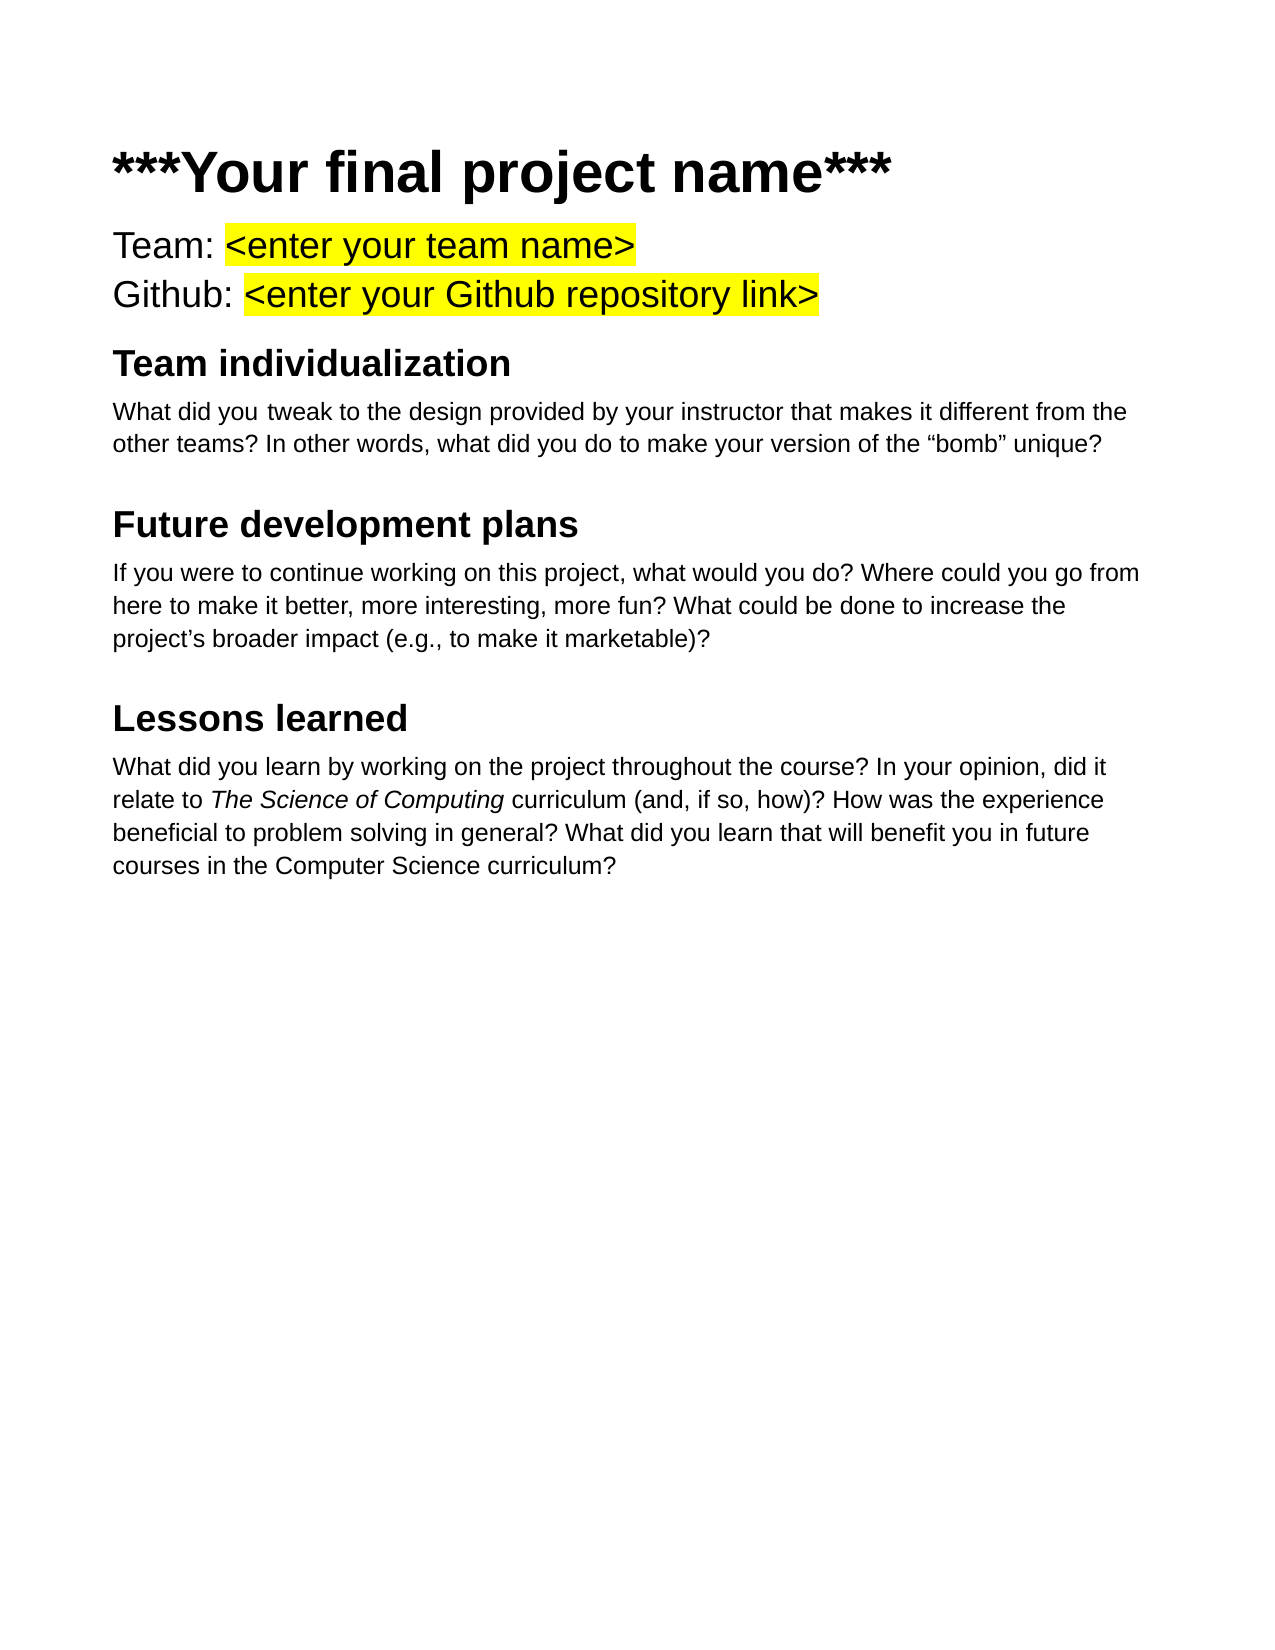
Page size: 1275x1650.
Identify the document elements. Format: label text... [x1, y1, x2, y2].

text What did you tweak to the design provided by your instructor that makes it different from the other teams? In other words, what did you do to make your version of the “bomb” unique? [112, 396, 1162, 458]
text What did you learn by working on the project throughout the course? In your opinion, did it relate to The Science of Computing curriculum (and, if so, how)? How was the experience beneficial to problem solving in general? What did you learn that will benefit you in future courses in the Computer Science curriculum? [112, 752, 1162, 880]
title ***Your final project name*** [112, 137, 1162, 204]
subtitle Team: <enter your team name> [112, 223, 1162, 266]
subtitle Team individualization [112, 341, 1162, 384]
subtitle Future development plans [112, 502, 1162, 545]
subtitle Github: <enter your Github repository link> [112, 273, 1162, 316]
subtitle Lessons learned [112, 696, 1162, 739]
text If you were to continue working on this project, what would you do? Where could you go from here to make it better, more interesting, more fun? What could be done to increase the project’s broader impact (e.g., to make it marketable)? [112, 558, 1162, 652]
